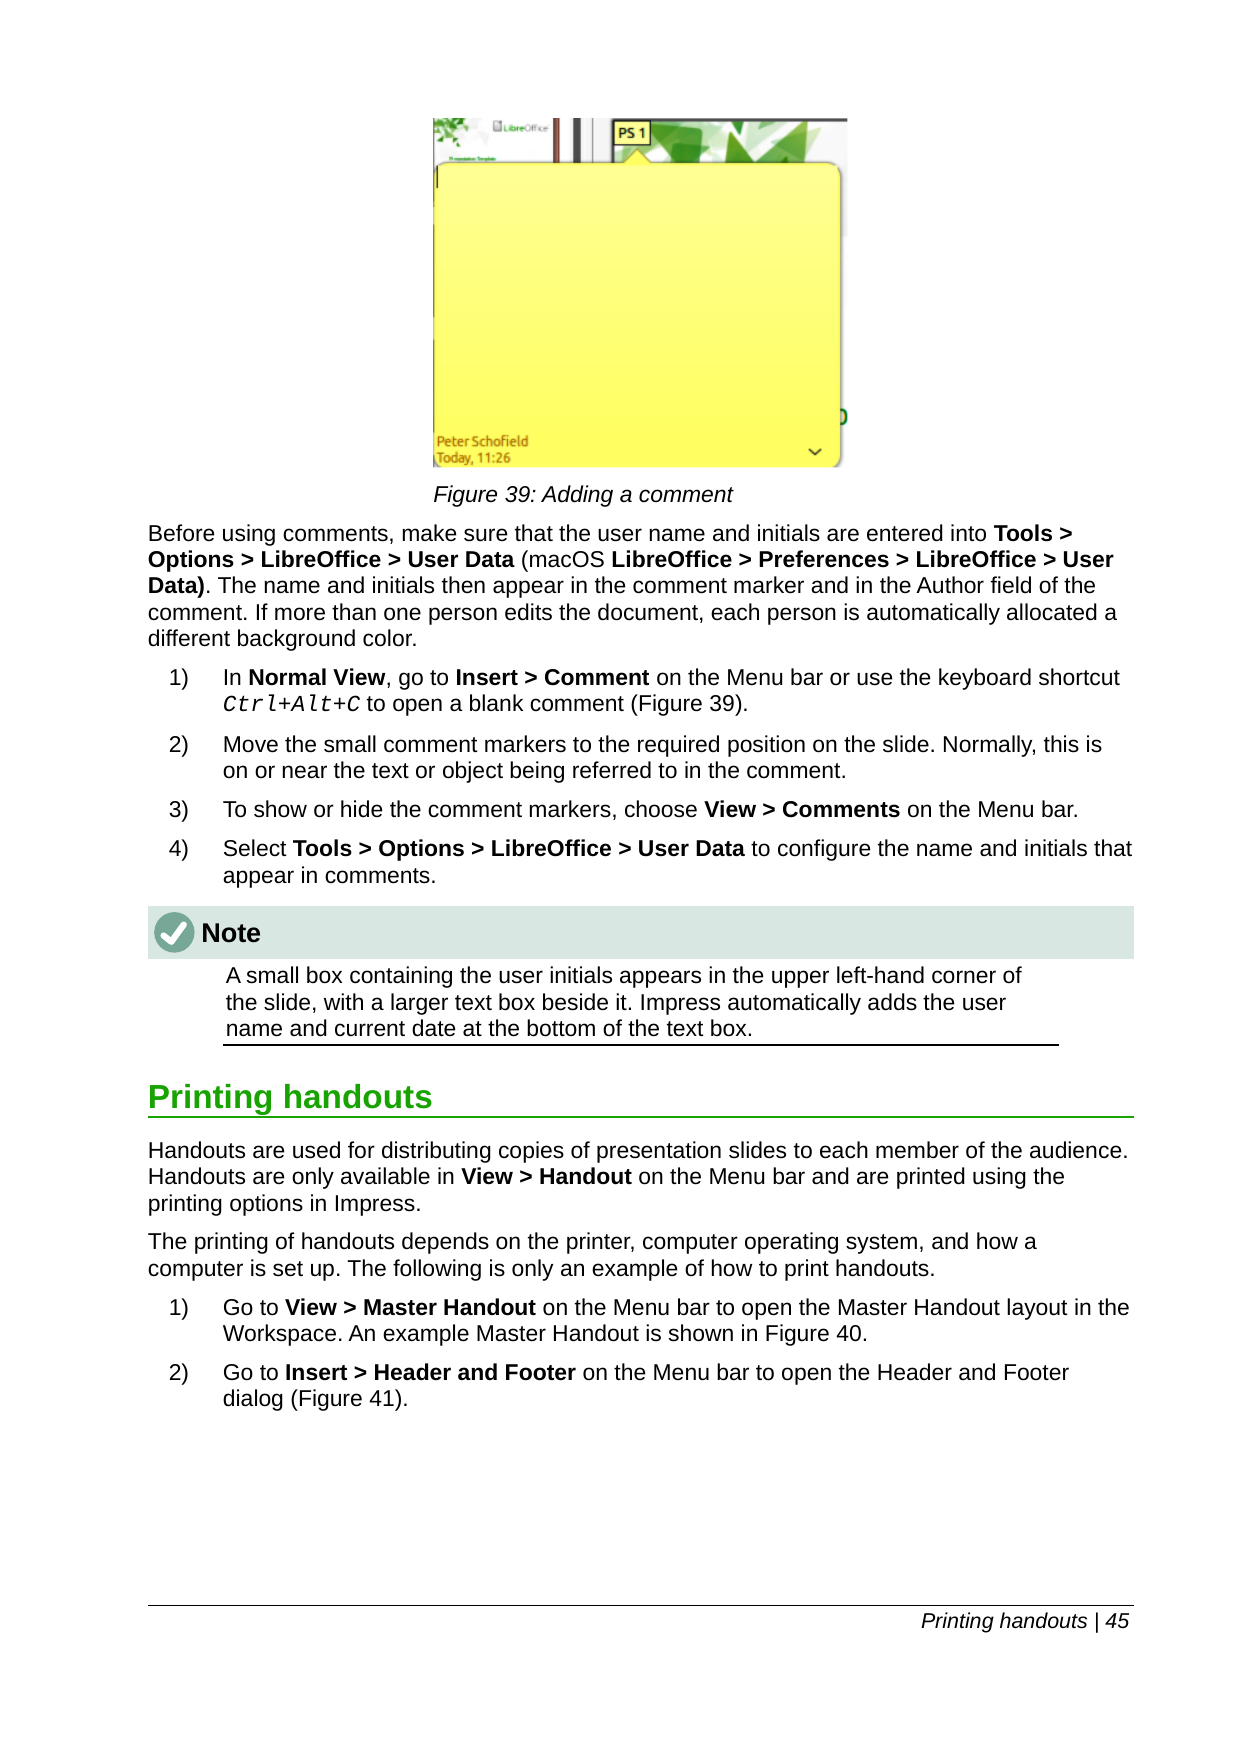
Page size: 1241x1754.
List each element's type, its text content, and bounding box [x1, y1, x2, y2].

list In Normal View, go to Insert > Comment on the Menu bar or use the keyboard shortcut Ctrl+Alt+C to open a blank comment (Figure 39). [189, 664, 1134, 719]
text Before using comments, make sure that the user name and initials are entered into Tools > Options > LibreOffice > User Data (macOS LibreOffice > Preferences > LibreOffice > User Data). The name and initials then appear in the comment marker and in the Author field of the comment. If more than one person edits the document, each person is automatically allocated a different background color. [148, 520, 1134, 651]
list Select Tools > Options > LibreOffice > User Data to configure the name and initials that appear in comments. [189, 835, 1134, 888]
text Handouts are used for distributing copies of presentation slides to each member of the audience. Handouts are only available in View > Handout on the Menu bar and are printed using the printing options in Impress. [148, 1137, 1134, 1216]
text Figure 39: Adding a comment [433, 481, 848, 507]
list Go to View > Master Handout on the Menu bar to open the Master Handout layout in the Workspace. An example Master Handout is shown in Figure 40. [189, 1293, 1134, 1346]
text A small box containing the user initials appears in the upper left-hand corner of the slide, with a larger text box beside it. Impress automatically adds the user name and current date at the bottom of the text box. [223, 959, 1059, 1044]
picture [433, 118, 849, 469]
list Move the small comment markers to the required position on the slide. Normally, this is on or near the text or object being referred to in the comment. [189, 731, 1134, 784]
list Go to Insert > Header and Footer on the Menu bar to open the Header and Footer dialog (Figure 41). [189, 1359, 1134, 1411]
list To show or hide the comment markers, choose View > Comments on the Menu bar. [189, 796, 1134, 823]
subtitle Printing handouts [148, 1077, 1134, 1116]
text The printing of handouts depends on the printer, computer operating system, and how a computer is set up. The following is only an example of how to print handouts. [148, 1228, 1134, 1281]
subtitle Note [148, 906, 1134, 959]
